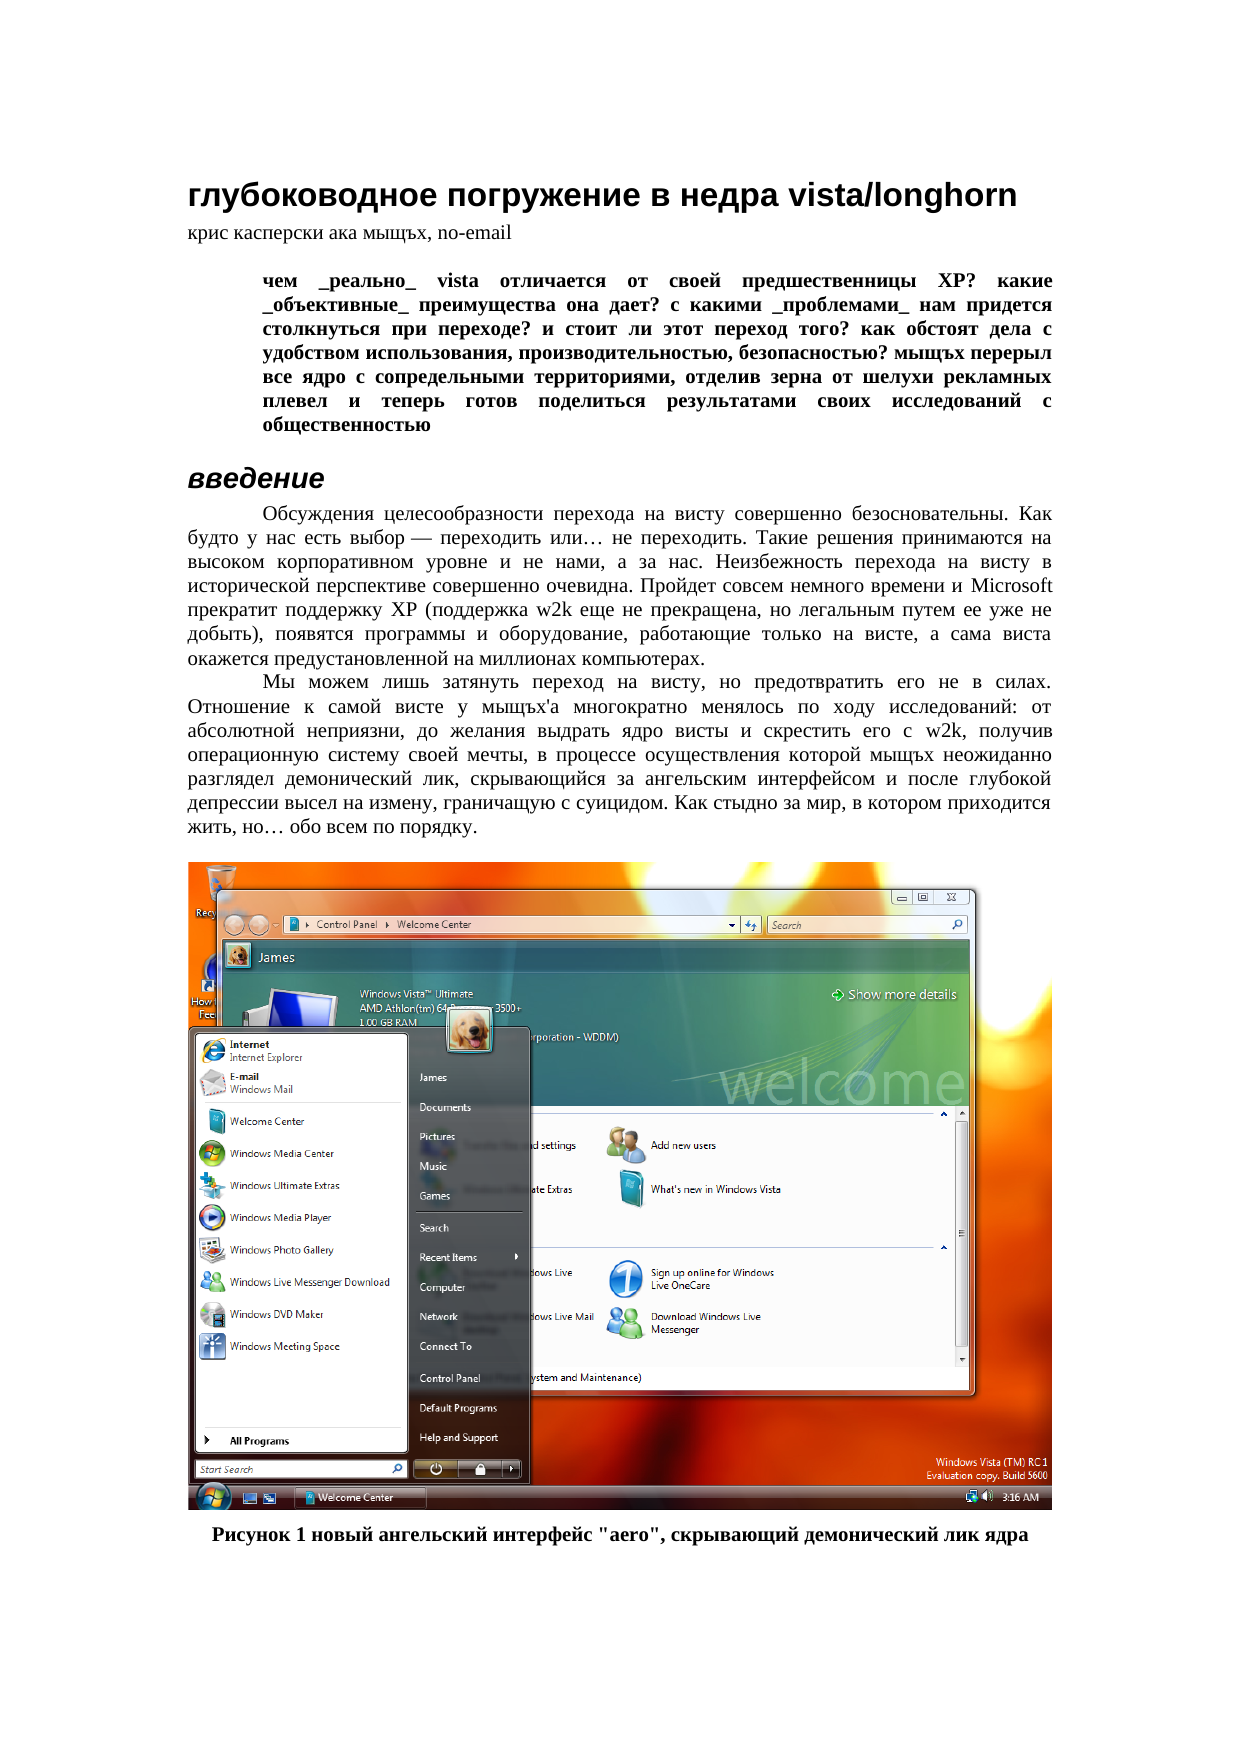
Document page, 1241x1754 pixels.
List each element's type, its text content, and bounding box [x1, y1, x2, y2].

text Мы можем лишь затянуть переход на висту, но предотвратить его не в силах. Отношение к самой висте у мыщъх'а многократно менялось по ходу исследований: от абсолютной неприязни, до желания выдрать ядро висты и скрестить его с w2k, получив операционную систему своей мечты, в процессе осуществления которой мыщъх неожиданно разглядел демонический лик, скрывающийся за ангельским интерфейсом и после глубокой депрессии высел на измену, граничащую с суицидом. Как стыдно за мир, в котором приходится жить, но… обо всем по порядку. [187, 669, 1053, 838]
picture [188, 862, 1052, 1510]
text Обсуждения целесообразности перехода на висту совершенно безосновательны. Как будто у нас есть выбор — переходить или… не переходить. Такие решения принимаются на высоком корпоративном уровне и не нами, а за нас. Неизбежность перехода на висту в исторической перспективе совершенно очевидна. Пройдет совсем немного времени и Microsoft прекратит поддержку XP (поддержка w2k еще не прекращена, но легальным путем ее уже не добыть), появятся программы и оборудование, работающие только на висте, а сама виста окажется предустановленной на миллионах компьютерах. [187, 501, 1053, 669]
text крис касперски ака мыщъх, no-email [187, 220, 1053, 244]
subtitle глубоководное погружение в недра vista/longhorn [187, 175, 1053, 213]
text чем _реально_ vista отличается от своей предшественницы XP? какие _объективные_ преимущества она дает? с какими _проблемами_ нам придется столкнуться при переходе? и стоит ли этот переход того? как обстоят дела с удобством использования, производительностью, безопасностью? мыщъх перерыл все ядро с сопредельными территориями, отделив зерна от шелухи рекламных плевел и теперь готов поделиться результатами своих исследований с общественностью [262, 268, 1053, 436]
subtitle введение [187, 461, 1053, 495]
text Рисунок 1 новый ангельский интерфейс "aero", скрывающий демонический лик ядра [187, 1522, 1053, 1546]
